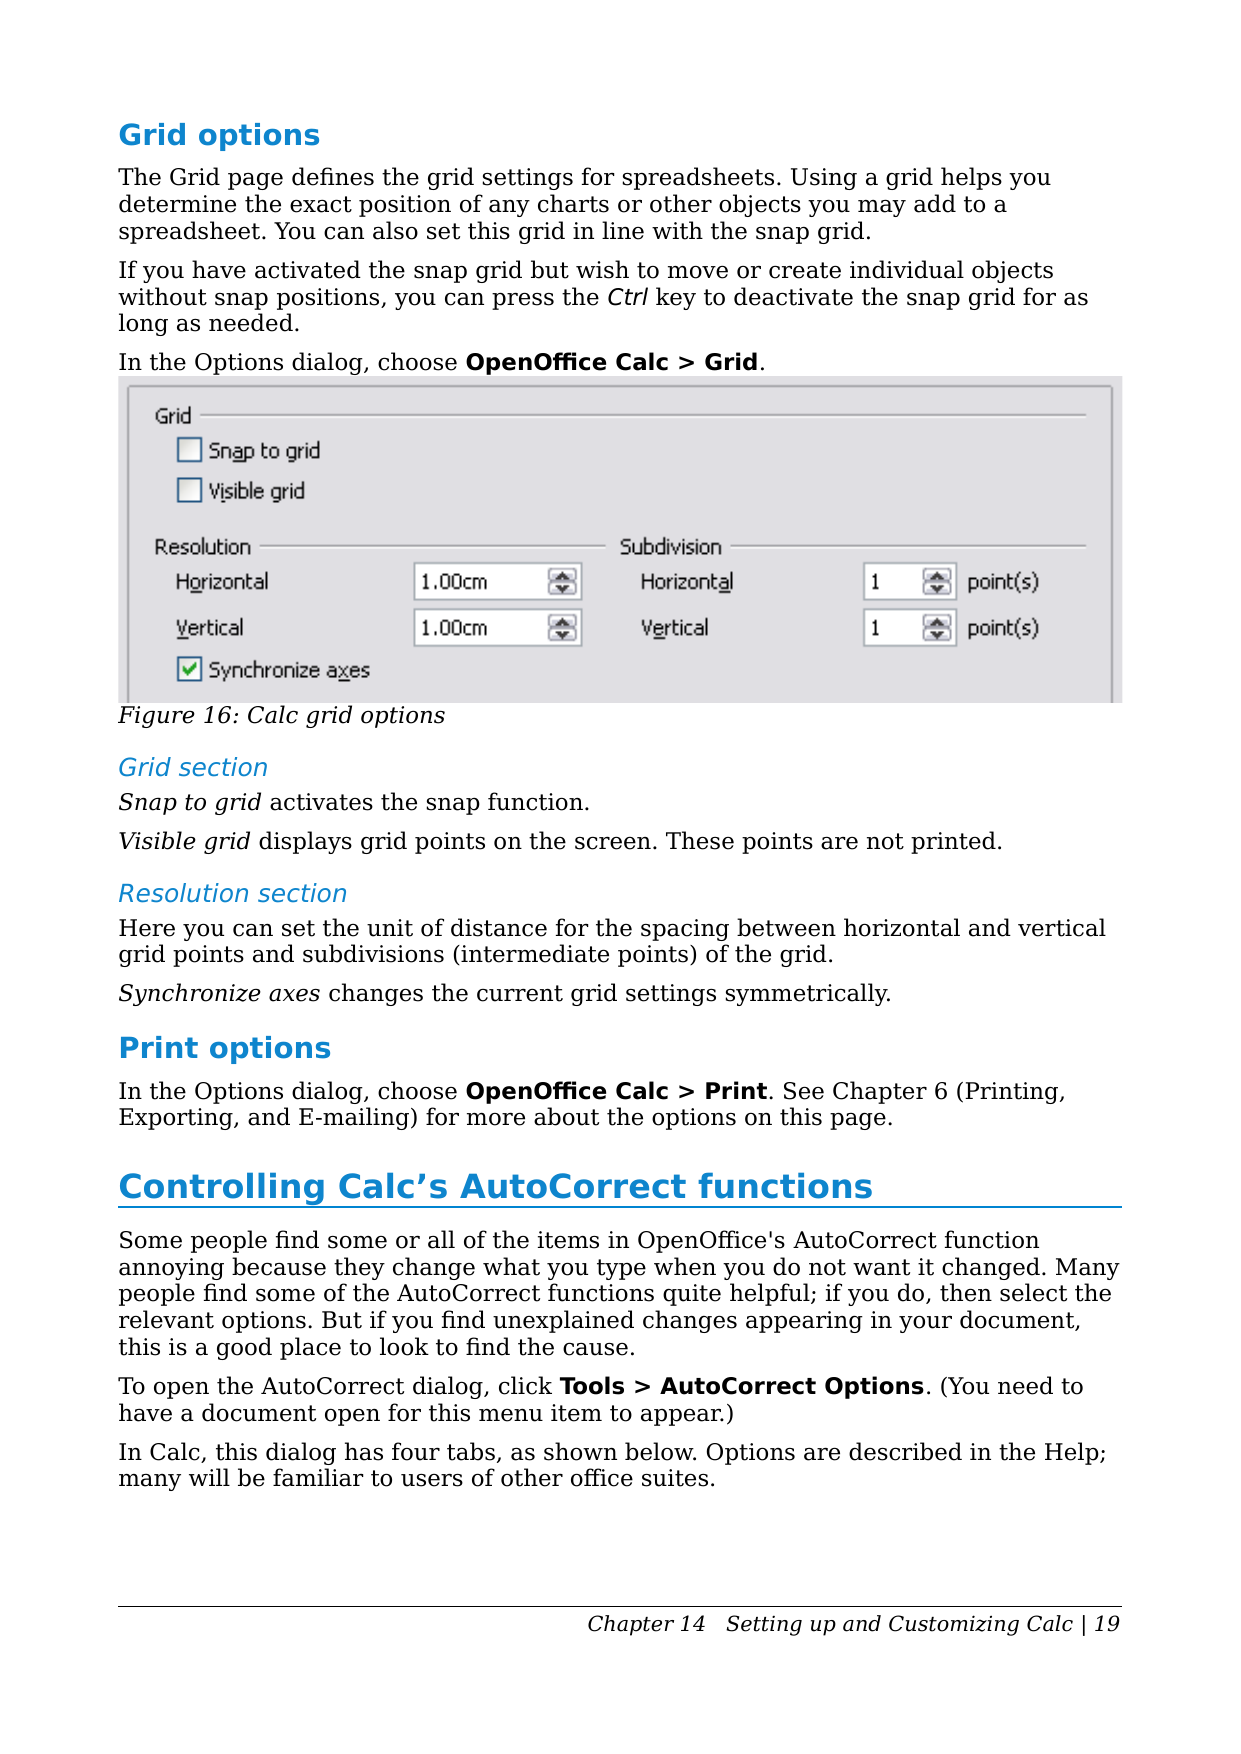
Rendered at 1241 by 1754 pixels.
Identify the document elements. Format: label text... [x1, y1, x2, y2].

text If you have activated the snap grid but wish to move or create individual objects without snap positions, you can press the Ctrl key to deactivate the snap grid for as long as needed. [118, 257, 1122, 337]
text Snap to grid activates the snap function. [118, 789, 1122, 816]
text Visible grid displays grid points on the screen. These points are not printed. [118, 828, 1122, 855]
text Synchronize axes changes the current grid settings symmetrically. [118, 981, 1122, 1007]
picture [118, 376, 1123, 703]
subtitle Resolution section [118, 879, 1122, 908]
text In Calc, this dialog has four tabs, as shown below. Options are described in the Help; many will be familiar to users of other office suites. [118, 1439, 1122, 1492]
subtitle Controlling Calc’s AutoCorrect functions [118, 1167, 1122, 1206]
text Some people find some or all of the items in OpenOffice's AutoCorrect function annoying because they change what you type when you do not want it changed. Many people find some of the AutoCorrect functions quite helpful; if you do, then select the relevant options. But if you find unexplained changes appearing in your document, this is a good place to look to find the cause. [118, 1227, 1122, 1361]
text Here you can set the unit of distance for the spacing between horizontal and vertical grid points and subdivisions (intermediate points) of the grid. [118, 915, 1122, 968]
text In the Options dialog, choose OpenOffice Calc > Print. See Chapter 6 (Printing, Exporting, and E-mailing) for more about the options on this page. [118, 1078, 1122, 1131]
text Figure 16: Calc grid options [118, 703, 1122, 729]
text To open the AutoCorrect dialog, click Tools > AutoCorrect Options. (You need to have a document open for this menu item to appear.) [118, 1373, 1122, 1426]
subtitle Grid options [118, 118, 1122, 152]
text The Grid page defines the grid settings for spreadsheets. Using a grid helps you determine the exact position of any charts or other objects you may add to a spreadsheet. You can also set this grid in line with the snap grid. [118, 164, 1122, 244]
text In the Options dialog, choose OpenOffice Calc > Grid. [118, 349, 1122, 376]
subtitle Print options [118, 1032, 1122, 1066]
subtitle Grid section [118, 753, 1122, 783]
